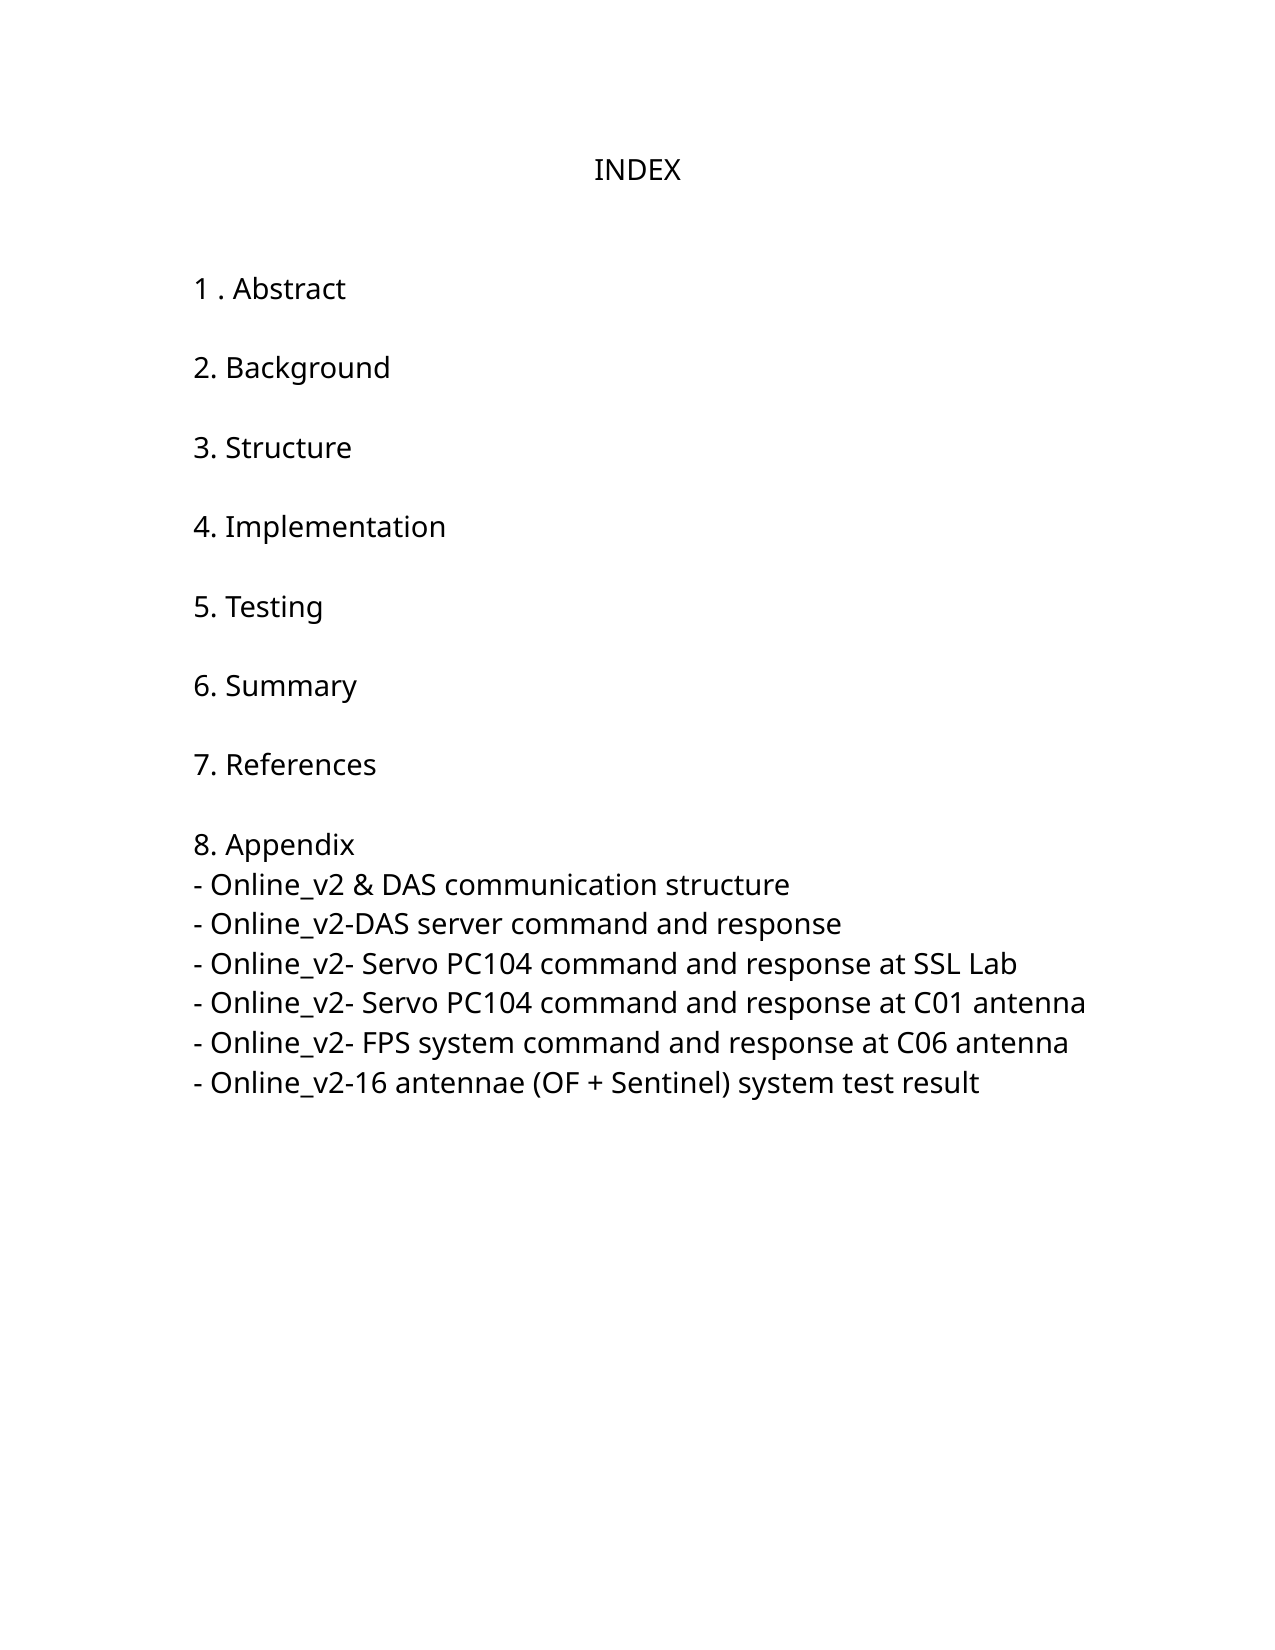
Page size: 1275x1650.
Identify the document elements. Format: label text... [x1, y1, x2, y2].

list 8. Appendix [156, 824, 1157, 864]
list 3. Structure [156, 427, 1157, 467]
list 4. Implementation [156, 507, 1157, 546]
list 7. References [156, 745, 1157, 784]
list - Online_v2-16 antennae (OF + Sentinel) system test result [156, 1062, 1157, 1102]
list - Online_v2- FPS system command and response at C06 antenna [156, 1022, 1157, 1062]
list 2. Background [156, 348, 1157, 387]
list - Online_v2- Servo PC104 command and response at C01 antenna [156, 983, 1157, 1022]
list - Online_v2- Servo PC104 command and response at SSL Lab [156, 943, 1157, 983]
list - Online_v2 & DAS communication structure [156, 864, 1157, 903]
text INDEX [118, 149, 1157, 189]
list 6. Summary [156, 665, 1157, 705]
list 1 . Abstract [156, 268, 1157, 308]
list 5. Testing [156, 586, 1157, 626]
list - Online_v2-DAS server command and response [156, 903, 1157, 943]
